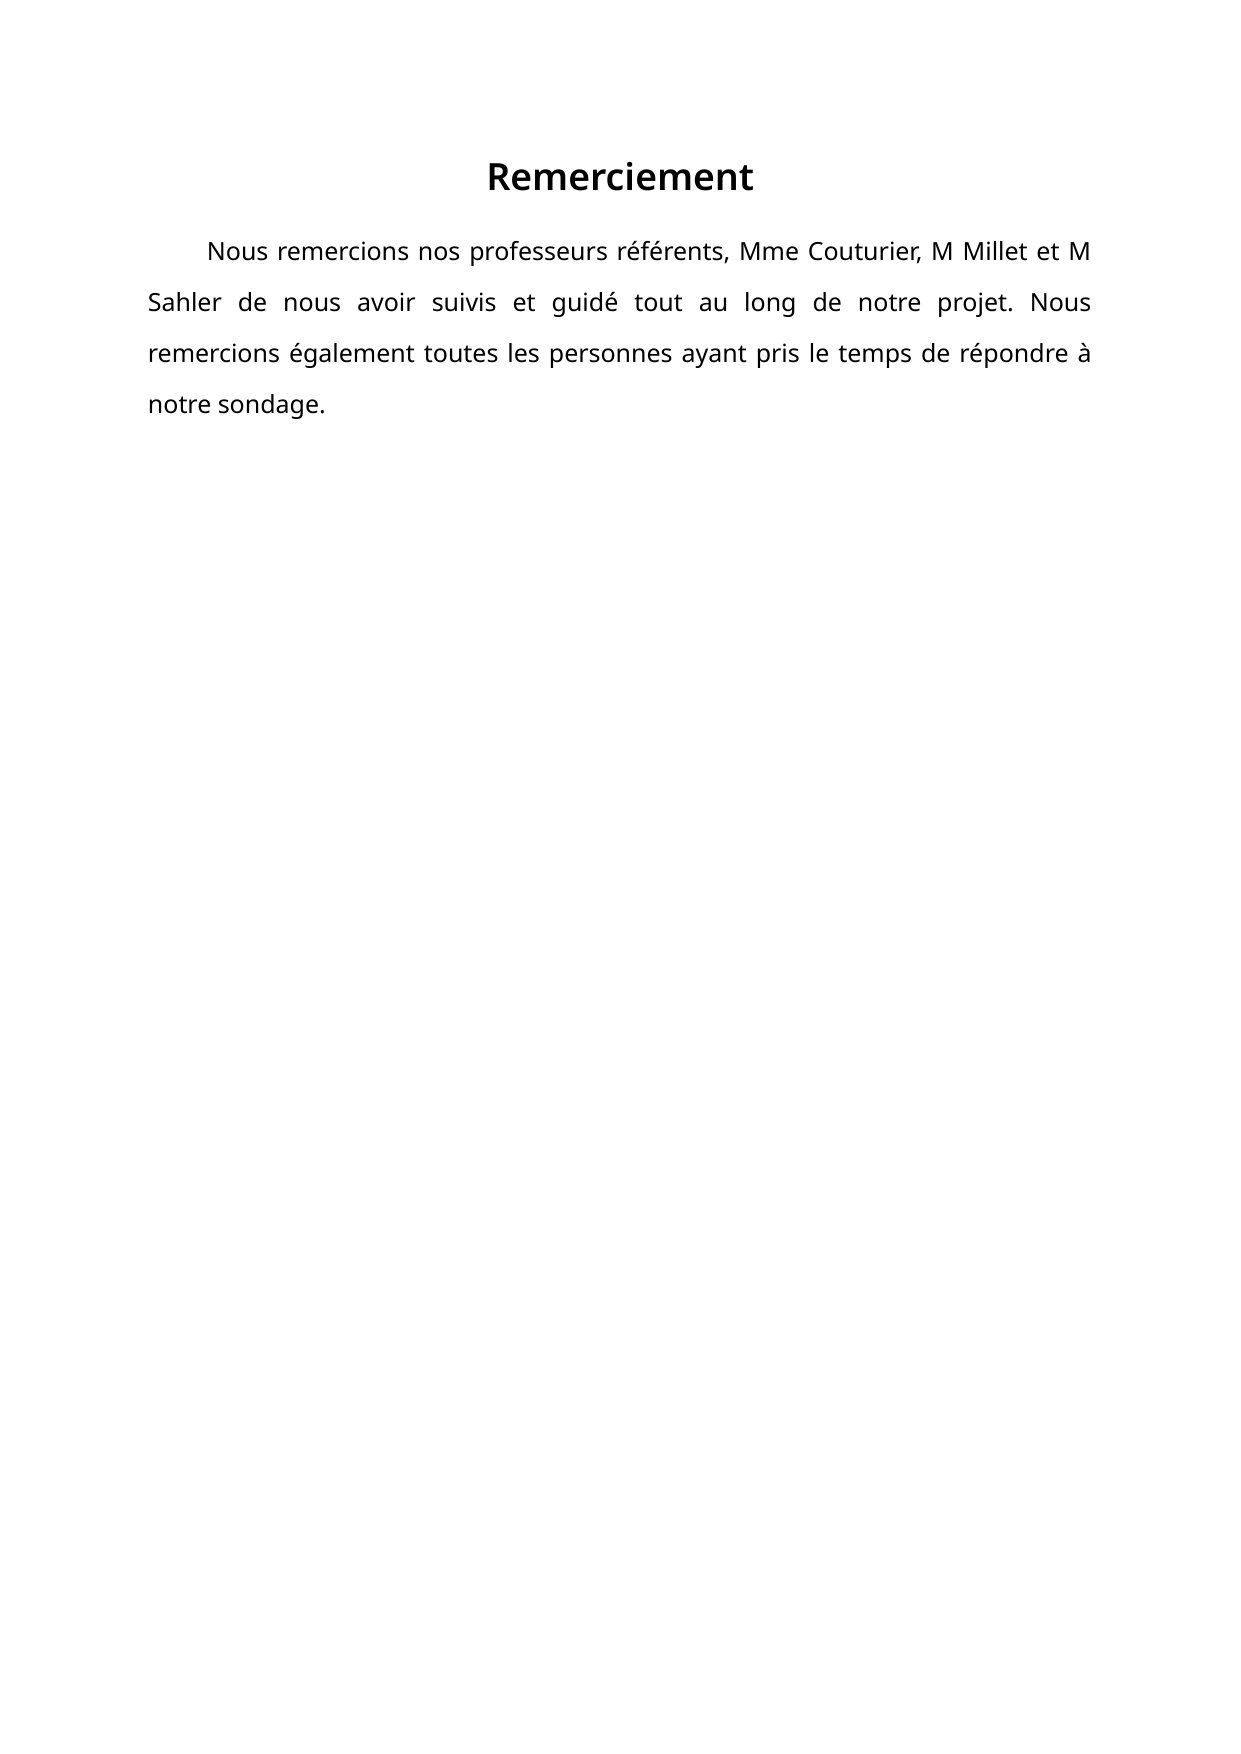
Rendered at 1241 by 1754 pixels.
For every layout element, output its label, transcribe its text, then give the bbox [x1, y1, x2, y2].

text Nous remercions nos professeurs référents, Mme Couturier, M Millet et M Sahler de nous avoir suivis et guidé tout au long de notre projet. Nous remercions également toutes les personnes ayant pris le temps de répondre à notre sondage. [148, 234, 1093, 421]
subtitle Remerciement [148, 148, 1093, 204]
